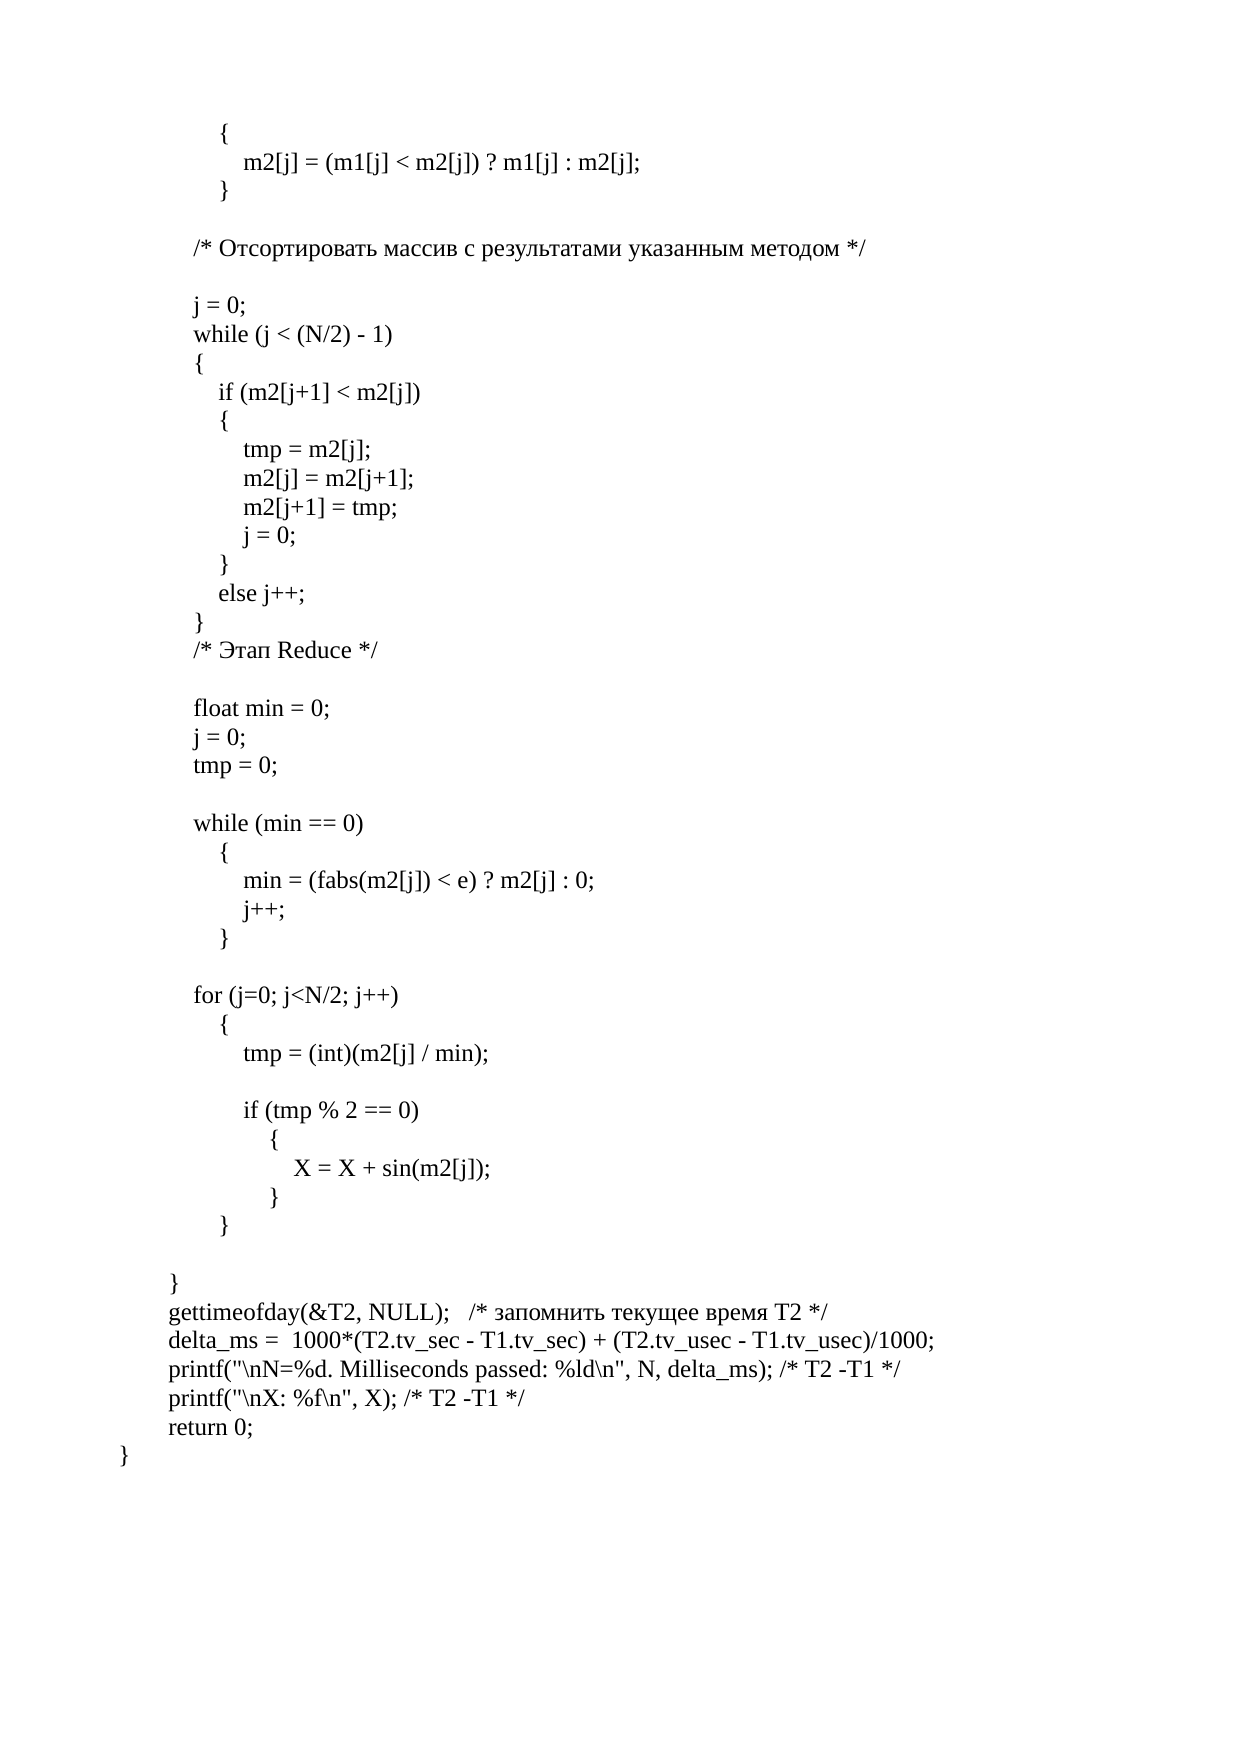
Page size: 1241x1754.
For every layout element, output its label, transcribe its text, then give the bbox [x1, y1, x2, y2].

text if (m2[j+1] < m2[j]) [118, 377, 1122, 406]
text /* Отсортировать массив с результатами указанным методом */ [118, 233, 1122, 262]
text } [118, 176, 1122, 204]
text X = X + sin(m2[j]); [118, 1153, 1122, 1182]
text printf("\nN=%d. Milliseconds passed: %ld\n", N, delta_ms); /* T2 -T1 */ [118, 1354, 1122, 1383]
text /* Этап Reduce */ [118, 636, 1122, 664]
text while (j < (N/2) - 1) [118, 319, 1122, 348]
text } [118, 1441, 1122, 1469]
text m2[j] = m2[j+1]; [118, 463, 1122, 492]
text j = 0; [118, 291, 1122, 319]
text { [118, 837, 1122, 866]
text } [118, 1211, 1122, 1239]
text else j++; [118, 578, 1122, 607]
text { [118, 1009, 1122, 1038]
text if (tmp % 2 == 0) [118, 1096, 1122, 1124]
text for (j=0; j<N/2; j++) [118, 981, 1122, 1009]
text } [118, 607, 1122, 636]
text min = (fabs(m2[j]) < e) ? m2[j] : 0; [118, 866, 1122, 894]
text m2[j+1] = tmp; [118, 492, 1122, 521]
text printf("\nX: %f\n", X); /* T2 -T1 */ [118, 1383, 1122, 1412]
text tmp = 0; [118, 751, 1122, 779]
text } [118, 923, 1122, 952]
text { [118, 118, 1122, 147]
text j++; [118, 894, 1122, 923]
text j = 0; [118, 521, 1122, 549]
text } [118, 1182, 1122, 1211]
text m2[j] = (m1[j] < m2[j]) ? m1[j] : m2[j]; [118, 147, 1122, 176]
text while (min == 0) [118, 808, 1122, 837]
text return 0; [118, 1412, 1122, 1441]
text gettimeofday(&T2, NULL); /* запомнить текущее время T2 */ [118, 1297, 1122, 1326]
text { [118, 406, 1122, 434]
text delta_ms = 1000*(T2.tv_sec - T1.tv_sec) + (T2.tv_usec - T1.tv_usec)/1000; [118, 1326, 1122, 1354]
text tmp = (int)(m2[j] / min); [118, 1038, 1122, 1067]
text float min = 0; [118, 693, 1122, 722]
text } [118, 1268, 1122, 1297]
text j = 0; [118, 722, 1122, 751]
text { [118, 1124, 1122, 1153]
text tmp = m2[j]; [118, 434, 1122, 463]
text } [118, 549, 1122, 578]
text { [118, 348, 1122, 377]
